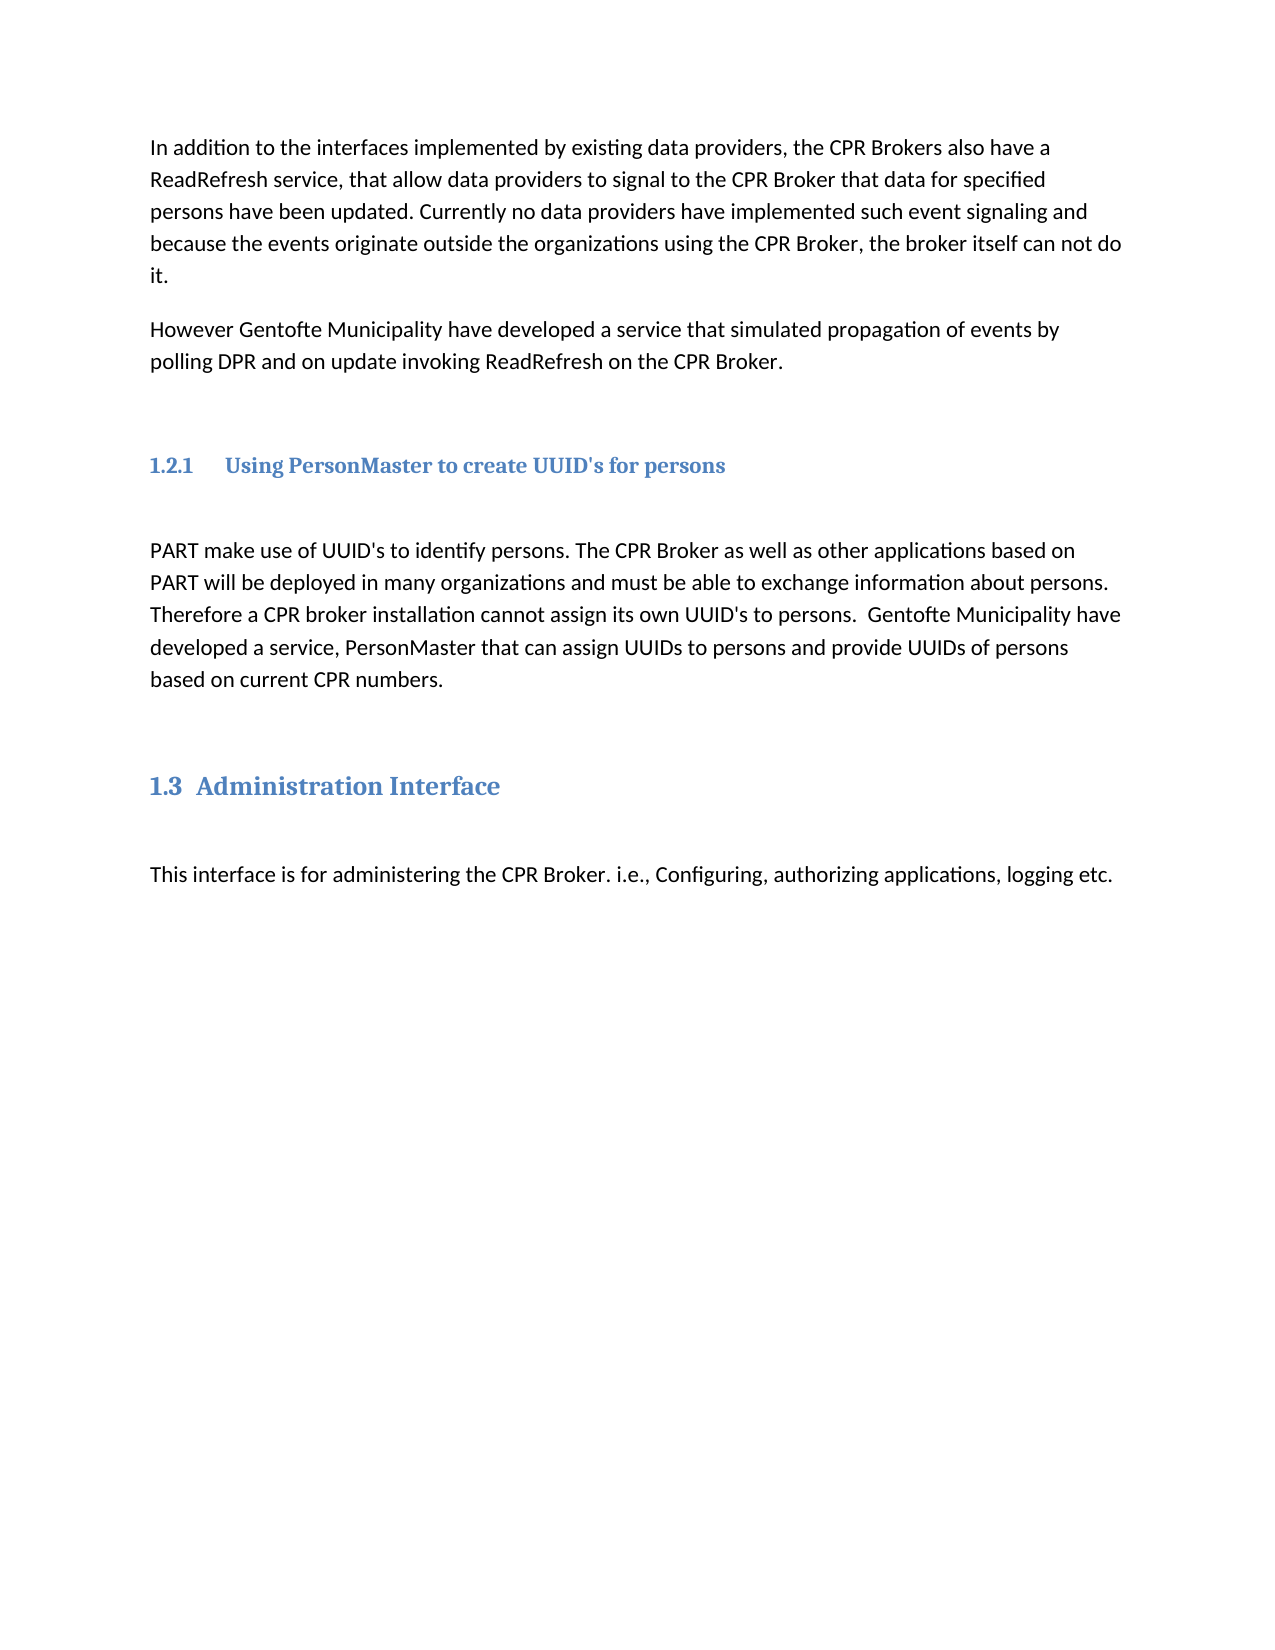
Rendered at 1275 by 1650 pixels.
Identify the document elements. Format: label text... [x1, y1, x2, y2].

text In addition to the interfaces implemented by existing data providers, the CPR Brokers also have a ReadRefresh service, that allow data providers to signal to the CPR Broker that data for specified persons have been updated. Currently no data providers have implemented such event signaling and because the events originate outside the organizations using the CPR Broker, the broker itself can not do it. [150, 133, 1125, 290]
text This interface is for administering the CPR Broker. i.e., Configuring, authorizing applications, logging etc. [150, 860, 1125, 888]
text PART make use of UUID's to identify persons. The CPR Broker as well as other applications based on PART will be deployed in many organizations and must be able to exchange information about persons. Therefore a CPR broker installation cannot assign its own UUID's to persons. Gentofte Municipality have developed a service, PersonMaster that can assign UUIDs to persons and provide UUIDs of persons based on current CPR numbers. [150, 536, 1125, 693]
subtitle Administration Interface [150, 771, 1125, 802]
subtitle Using PersonMaster to create UUID's for persons [150, 453, 1125, 479]
text However Gentofte Municipality have developed a service that simulated propagation of events by polling DPR and on update invoking ReadRefresh on the CPR Broker. [150, 315, 1125, 375]
